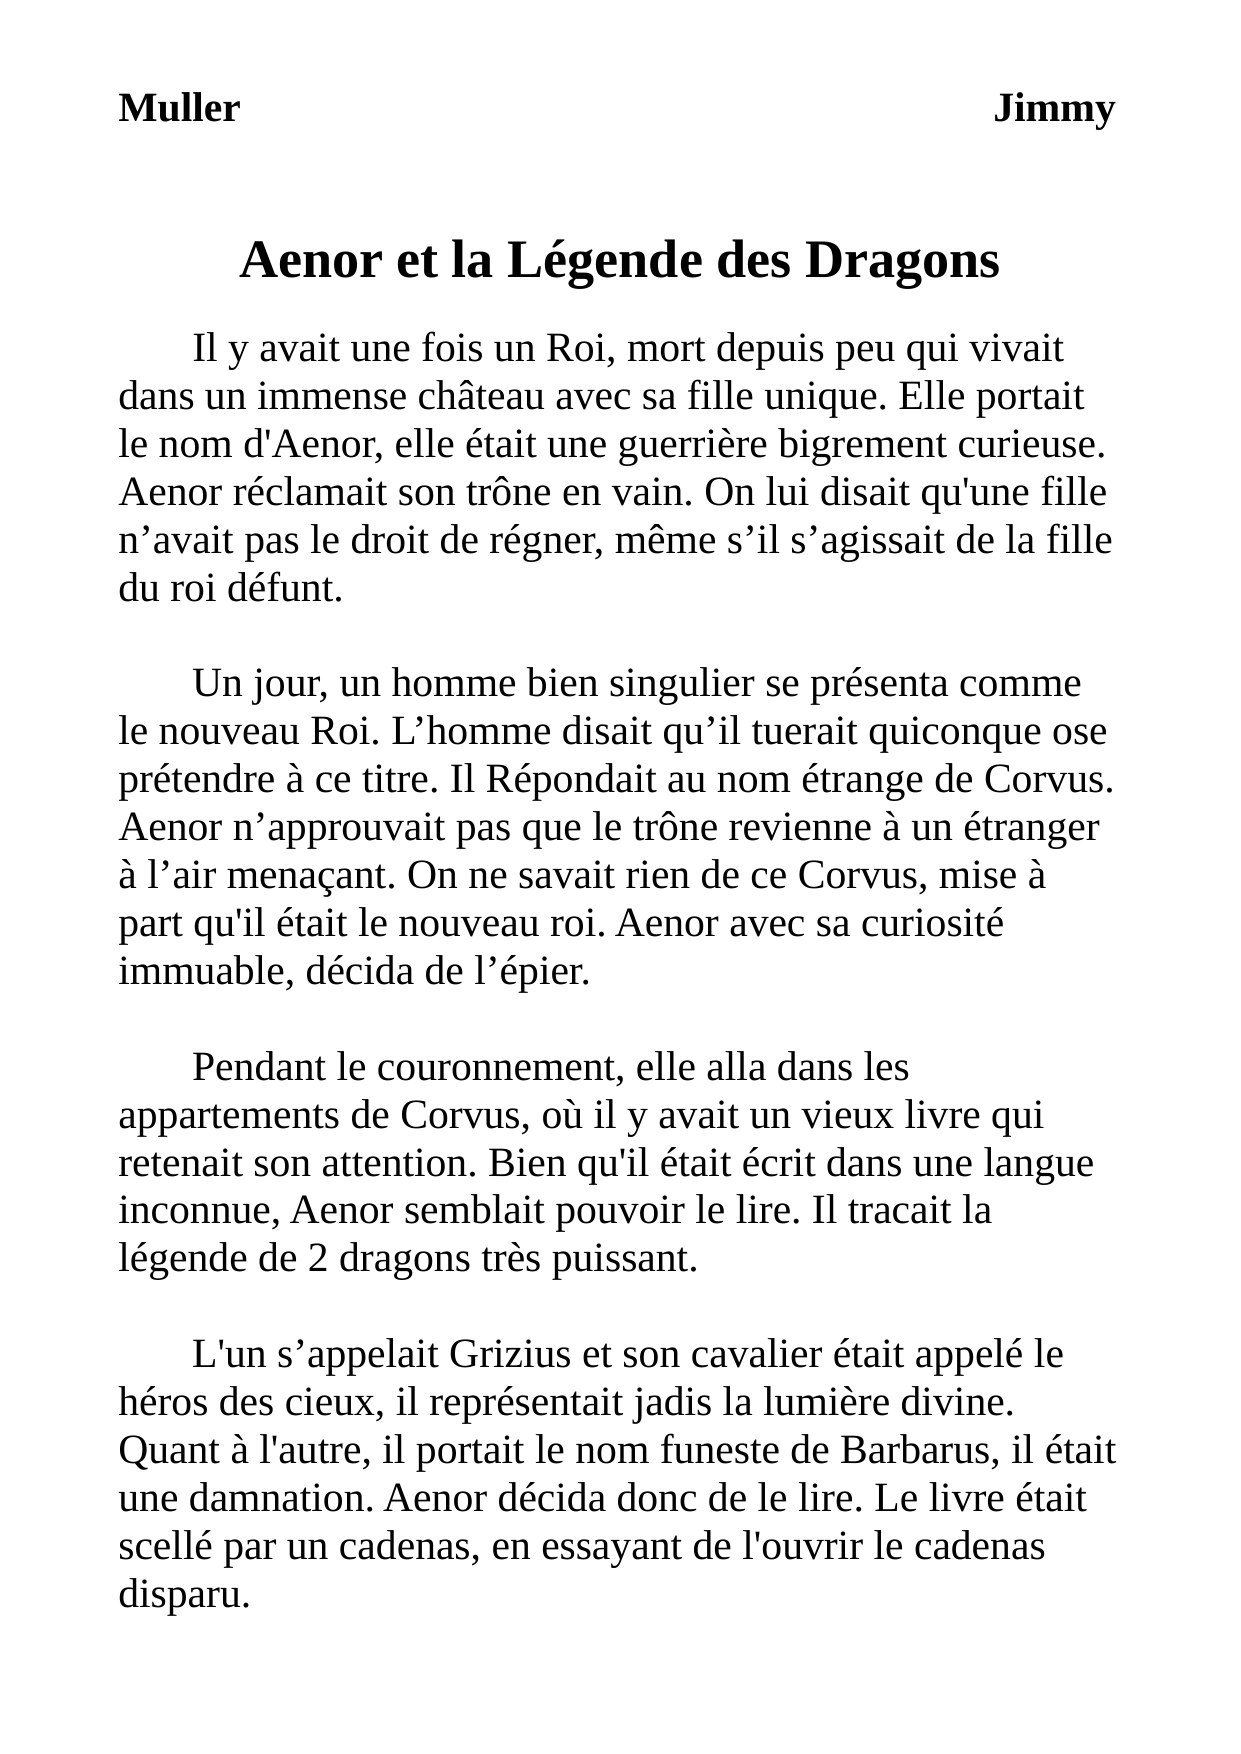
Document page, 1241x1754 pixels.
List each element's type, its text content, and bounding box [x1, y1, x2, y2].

text Il y avait une fois un Roi, mort depuis peu qui vivait dans un immense château avec sa fille unique. Elle portait le nom d'Aenor, elle était une guerrière bigrement curieuse. Aenor réclamait son trône en vain. On lui disait qu'une fille n’avait pas le droit de régner, même s’il s’agissait de la fille du roi défunt. [118, 322, 1122, 610]
text L'un s’appelait Grizius et son cavalier était appelé le héros des cieux, il représentait jadis la lumière divine. Quant à l'autre, il portait le nom funeste de Barbarus, il était une damnation. Aenor décida donc de le lire. Le livre était scellé par un cadenas, en essayant de l'ouvrir le cadenas disparu. [118, 1329, 1122, 1616]
text Un jour, un homme bien singulier se présenta comme le nouveau Roi. L’homme disait qu’il tuerait quiconque ose prétendre à ce titre. Il Répondait au nom étrange de Corvus. Aenor n’approuvait pas que le trône revienne à un étranger à l’air menaçant. On ne savait rien de ce Corvus, mise à part qu'il était le nouveau roi. Aenor avec sa curiosité immuable, décida de l’épier. [118, 658, 1122, 993]
text Pendant le couronnement, elle alla dans les appartements de Corvus, où il y avait un vieux livre qui retenait son attention. Bien qu'il était écrit dans une langue inconnue, Aenor semblait pouvoir le lire. Il tracait la légende de 2 dragons très puissant. [118, 1041, 1122, 1281]
text Aenor et la Légende des Dragons [118, 227, 1122, 289]
text Muller Jimmy [118, 83, 1122, 131]
